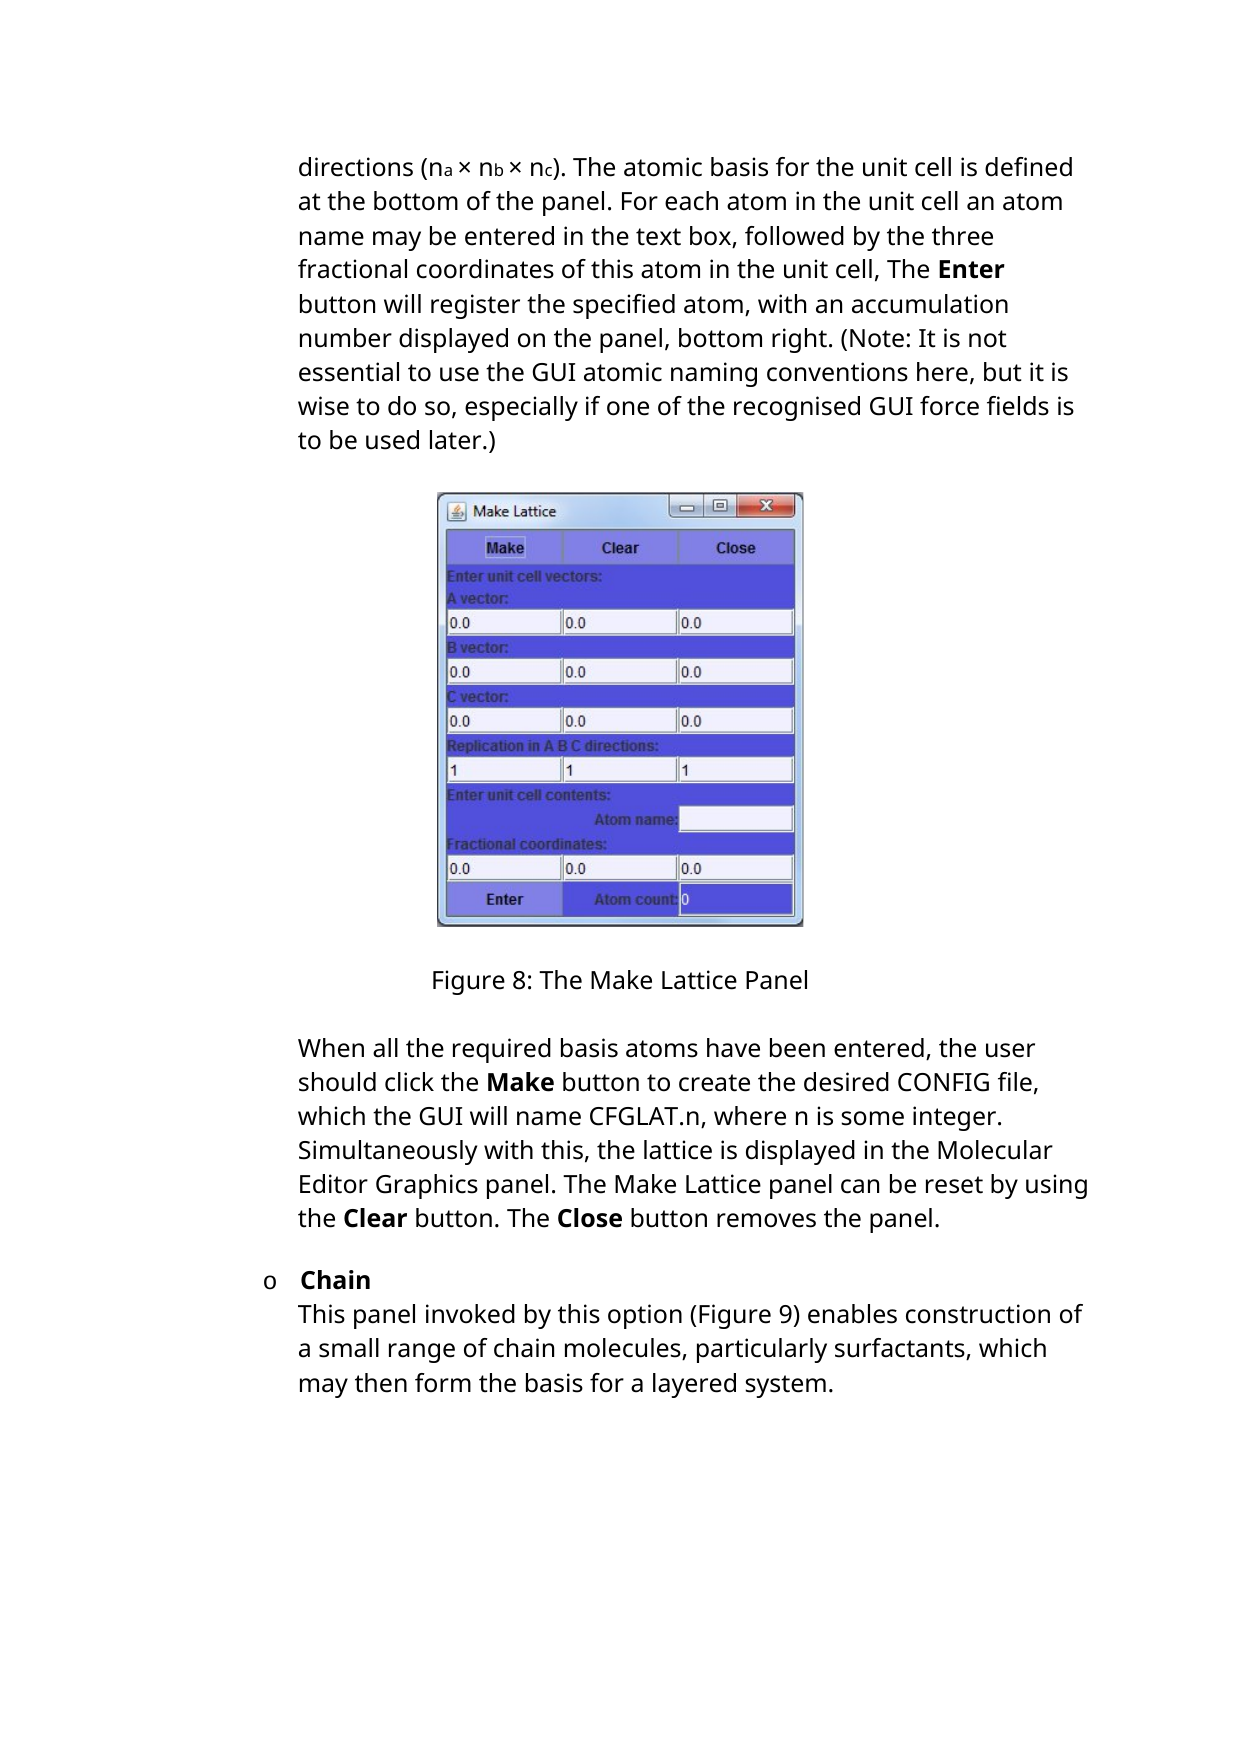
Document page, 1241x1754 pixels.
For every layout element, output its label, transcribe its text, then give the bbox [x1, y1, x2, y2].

picture [437, 492, 804, 927]
text Figure 8: The Make Lattice Panel [150, 962, 1090, 996]
text When all the required basis atoms have been entered, the user should click the Make button to create the desired CONFIG file, which the GUI will name CFGLAT.n, where n is some integer. Simultaneously with this, the lattice is displayed in the Molecular Editor Graphics panel. The Make Lattice panel can be reset by using the Clear button. The Close button removes the panel. [298, 1030, 1090, 1235]
text directions (na × nb × nc). The atomic basis for the unit cell is defined at the bottom of the panel. For each atom in the unit cell an atom name may be entered in the text box, followed by the three fractional coordinates of this atom in the unit cell, The Enter button will register the specified atom, with an accumulation number displayed on the panel, bottom right. (Note: It is not essential to use the GUI atomic naming conventions here, but it is wise to do so, especially if one of the recognised GUI force fields is to be used later.) [298, 150, 1090, 457]
text This panel invoked by this option (Figure 9) enables construction of a small range of chain molecules, particularly surfactants, which may then form the basis for a layered system. [298, 1297, 1090, 1399]
list Chain [262, 1263, 1090, 1297]
